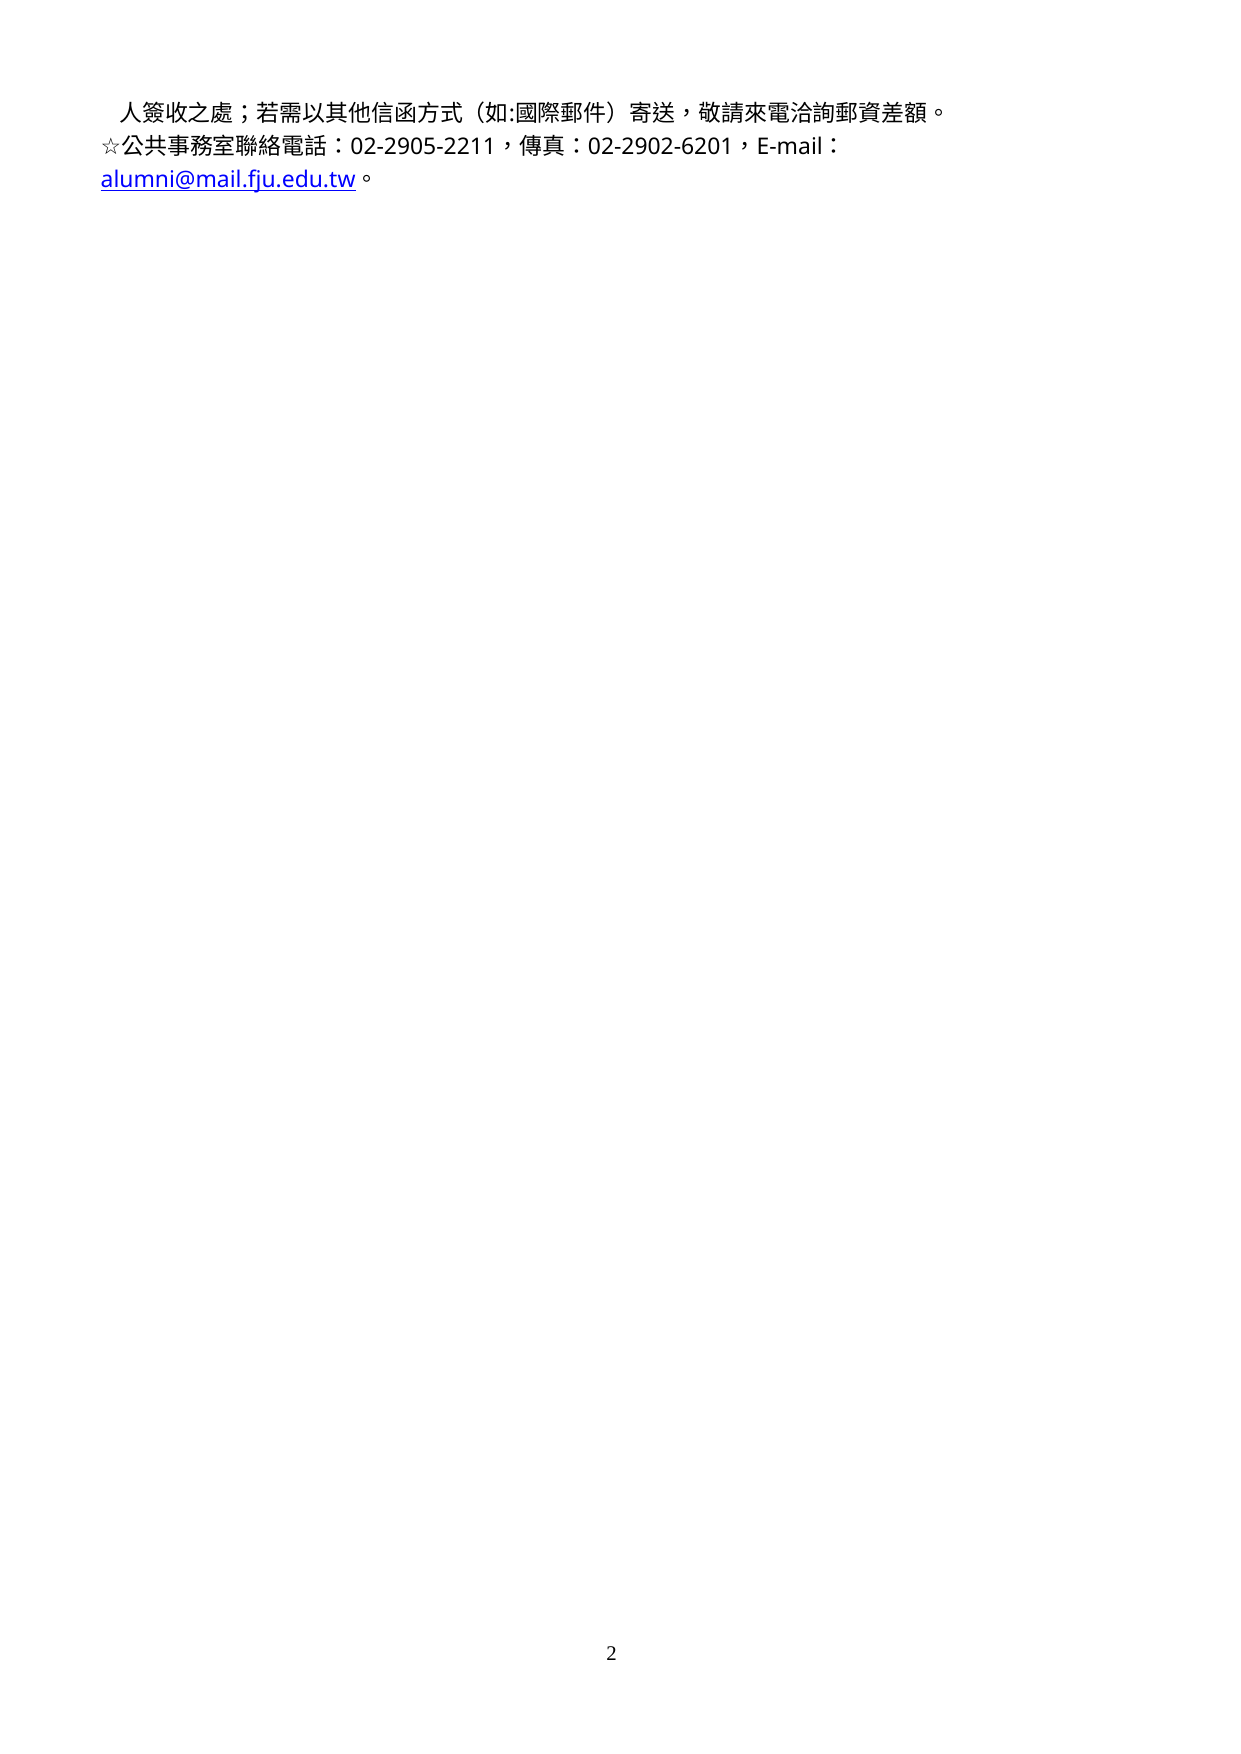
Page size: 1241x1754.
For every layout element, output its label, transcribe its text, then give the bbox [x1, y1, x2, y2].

text ☆公共事務室聯絡電話：02-2905-2211，傳真：02-2902-6201，E-mail：alumni@mail.fju.edu.tw。 [100, 128, 1122, 194]
text 人簽收之處；若需以其他信函方式（如:國際郵件）寄送，敬請來電洽詢郵資差額。 [100, 94, 1122, 128]
